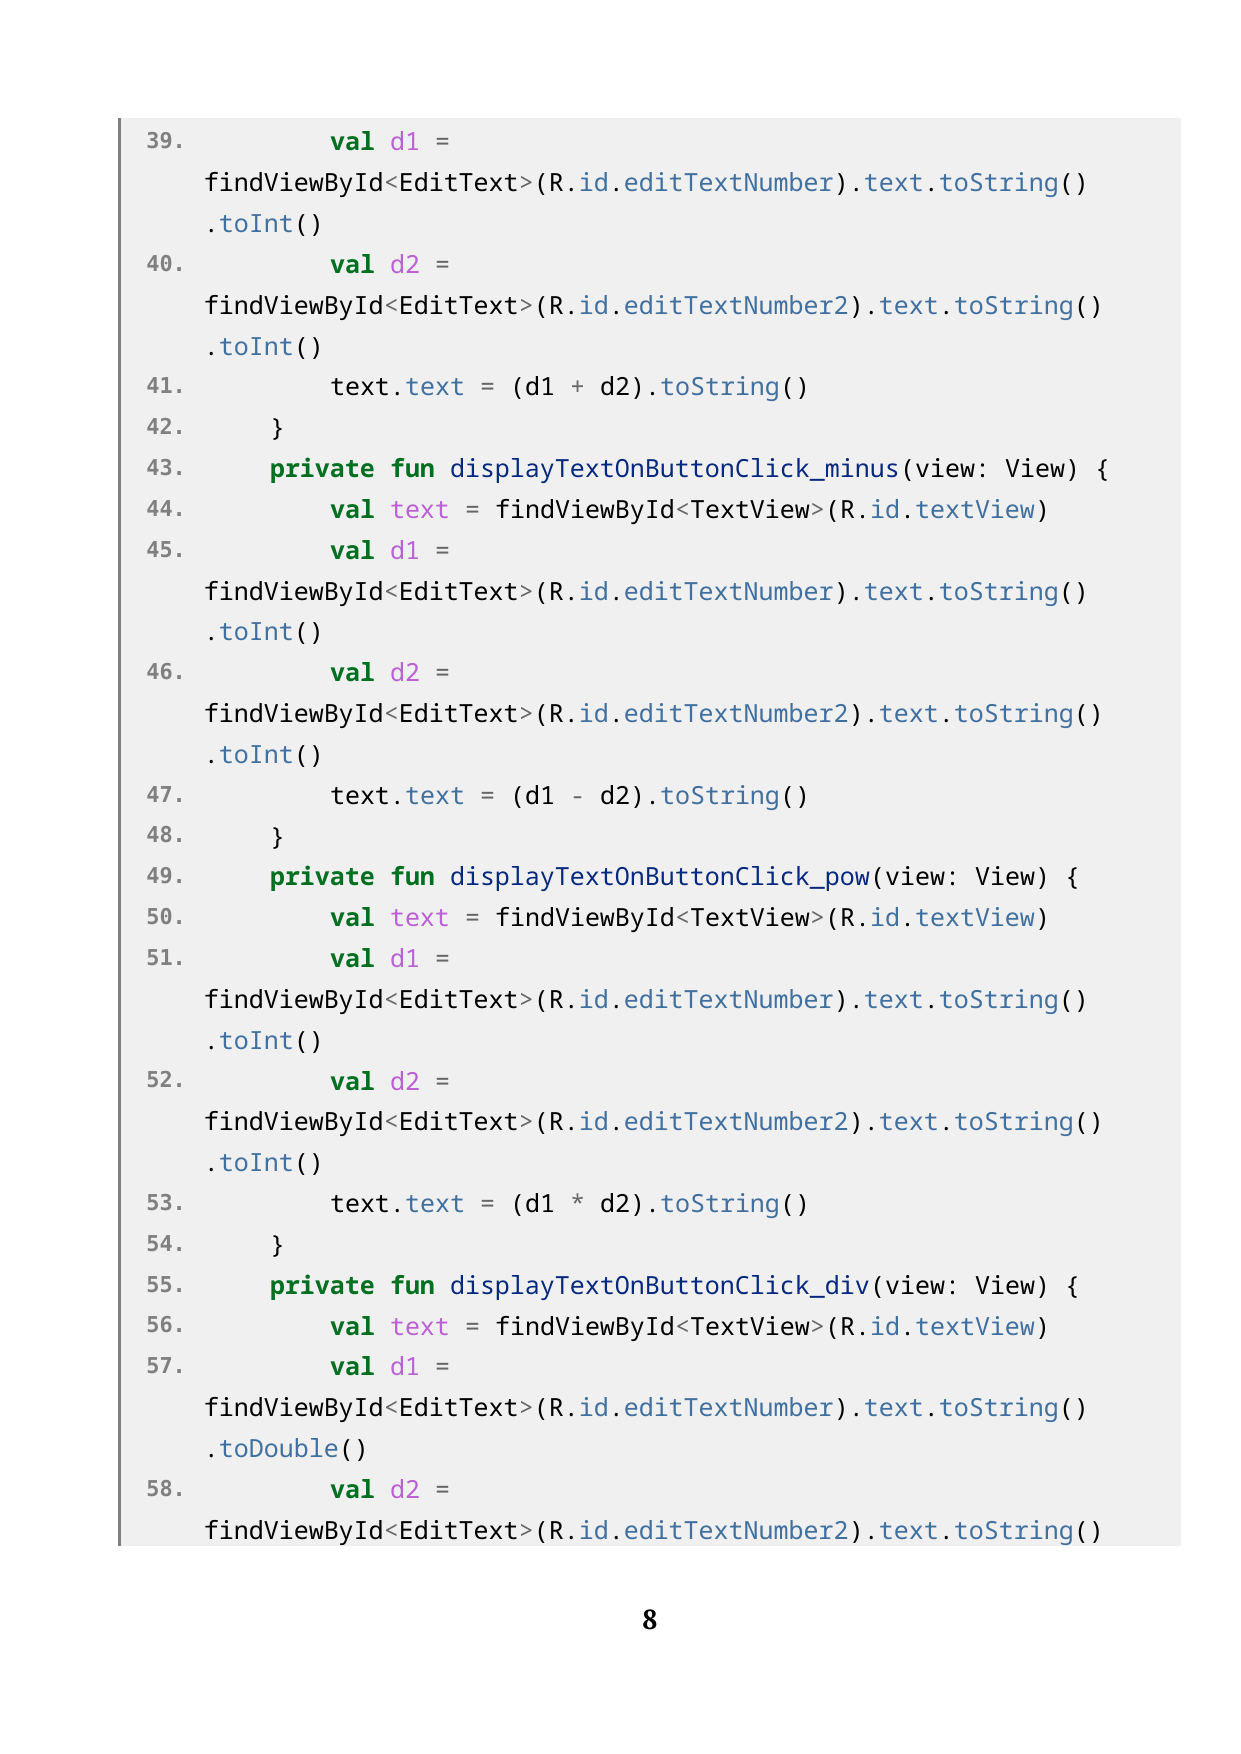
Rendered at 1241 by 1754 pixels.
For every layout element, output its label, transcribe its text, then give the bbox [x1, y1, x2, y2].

list private fun displayTextOnButtonClick_minus(view: View) { [121, 445, 1181, 485]
list private fun displayTextOnButtonClick_pow(view: View) { [121, 853, 1181, 893]
list val d2 = findViewById<EditText>(R.id.editTextNumber2).text.toString() [121, 241, 1181, 321]
list } [121, 1221, 1181, 1261]
list val text = findViewById<TextView>(R.id.textView) [121, 1302, 1181, 1342]
list } [121, 812, 1181, 852]
list } [121, 404, 1181, 444]
list .toInt() [121, 1016, 1181, 1056]
list private fun displayTextOnButtonClick_div(view: View) { [121, 1261, 1181, 1301]
list text.text = (d1 * d2).toString() [121, 1180, 1181, 1220]
list text.text = (d1 - d2).toString() [121, 771, 1181, 811]
list val d1 = findViewById<EditText>(R.id.editTextNumber).text.toString() [121, 935, 1181, 1016]
list val d2 = findViewById<EditText>(R.id.editTextNumber2).text.toString() [121, 1057, 1181, 1138]
list .toInt() [121, 608, 1181, 648]
list .toDouble() [121, 1425, 1181, 1465]
list val d1 = findViewById<EditText>(R.id.editTextNumber).text.toString() [121, 118, 1181, 199]
list val d1 = findViewById<EditText>(R.id.editTextNumber).text.toString() [121, 1343, 1181, 1424]
list text.text = (d1 + d2).toString() [121, 363, 1181, 403]
list val text = findViewById<TextView>(R.id.textView) [121, 894, 1181, 934]
list .toInt() [121, 200, 1181, 240]
list val d1 = findViewById<EditText>(R.id.editTextNumber).text.toString() [121, 526, 1181, 607]
list val d2 = findViewById<EditText>(R.id.editTextNumber2).text.toString() [121, 649, 1181, 730]
list val text = findViewById<TextView>(R.id.textView) [121, 486, 1181, 526]
list .toInt() [121, 1139, 1181, 1179]
list .toInt() [121, 322, 1181, 362]
list .toInt() [121, 731, 1181, 771]
list val d2 = findViewById<EditText>(R.id.editTextNumber2).text.toString() [121, 1466, 1181, 1546]
